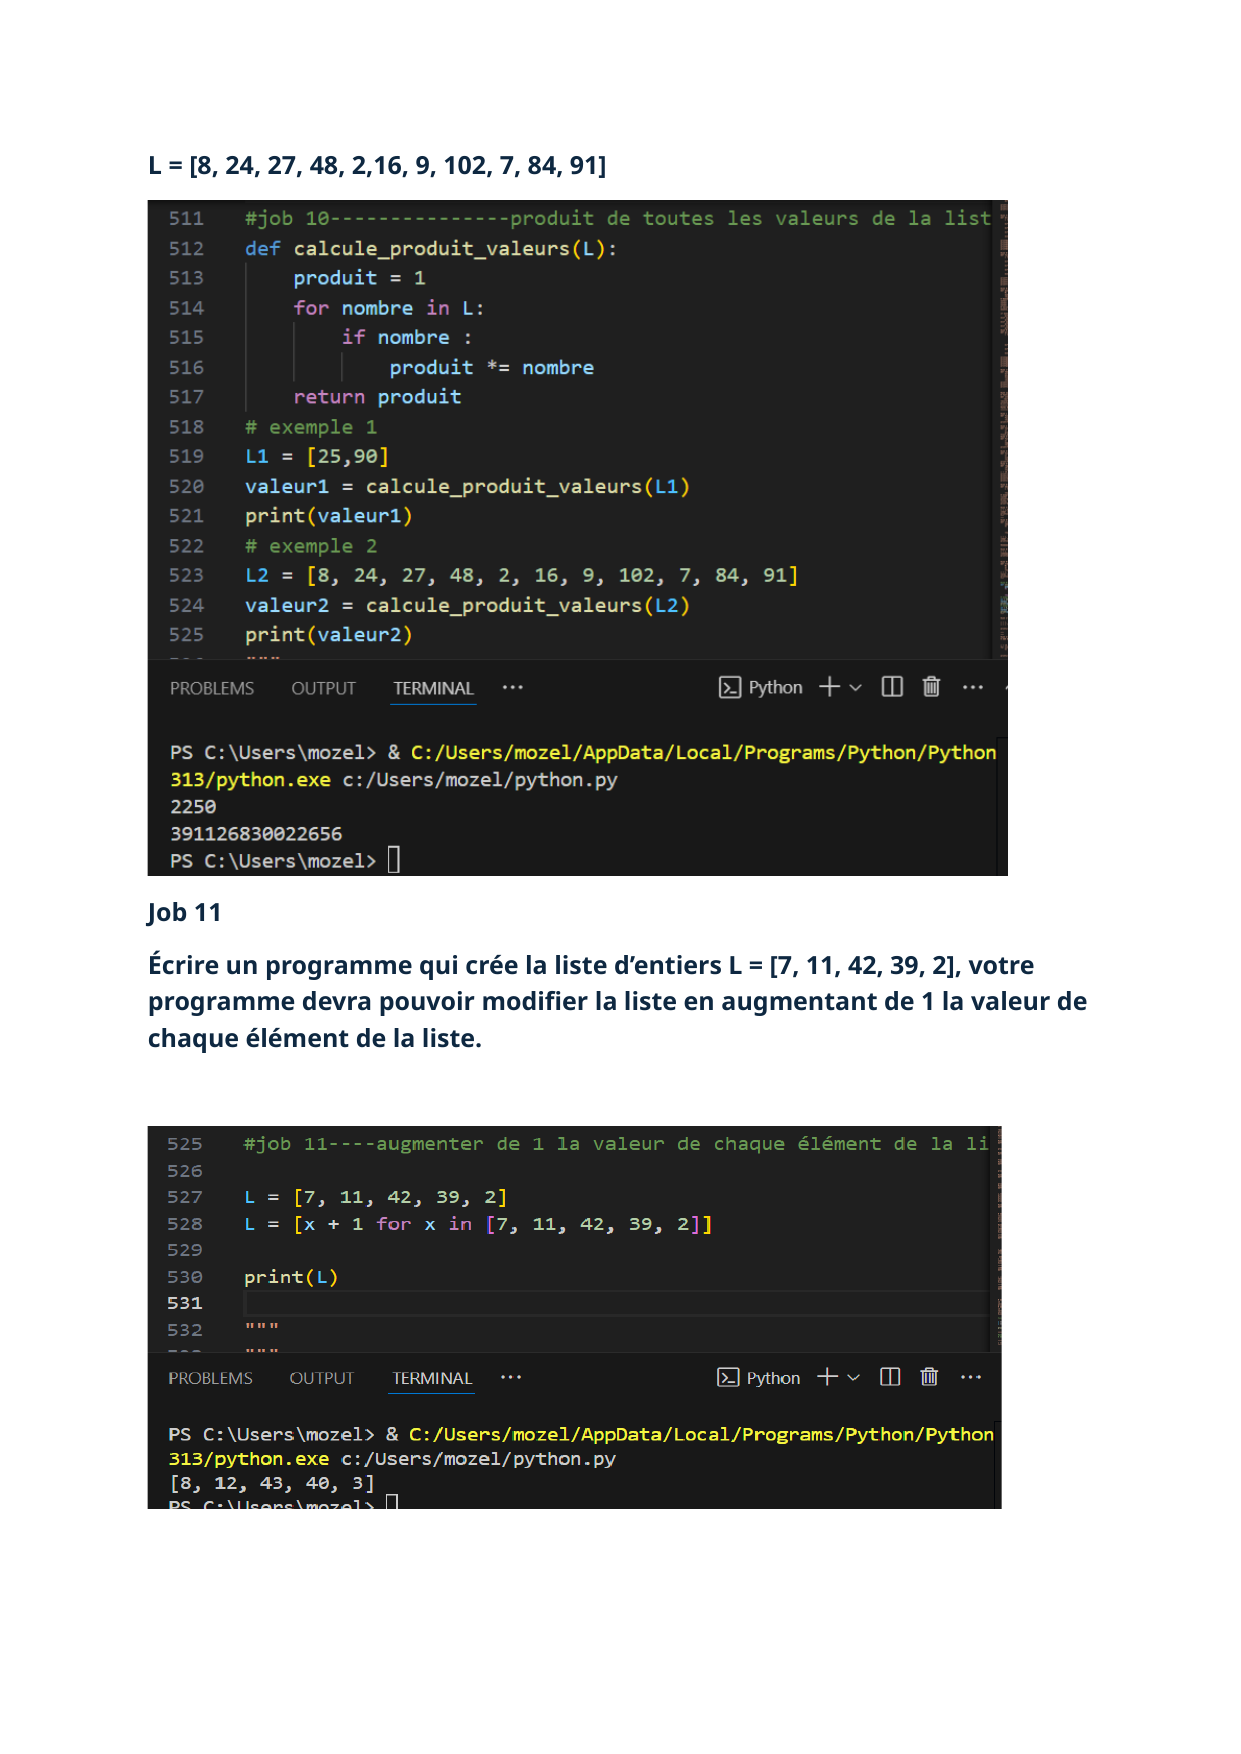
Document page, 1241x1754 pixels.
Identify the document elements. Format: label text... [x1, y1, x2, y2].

text Job 11 [148, 894, 1093, 928]
text Écrire un programme qui crée la liste d’entiers L = [7, 11, 42, 39, 2], votre programme devra pouvoir modifier la liste en augmentant de 1 la valeur de chaque élément de la liste. [148, 947, 1093, 1054]
text L = [8, 24, 27, 48, 2,16, 9, 102, 7, 84, 91] [148, 148, 1093, 182]
